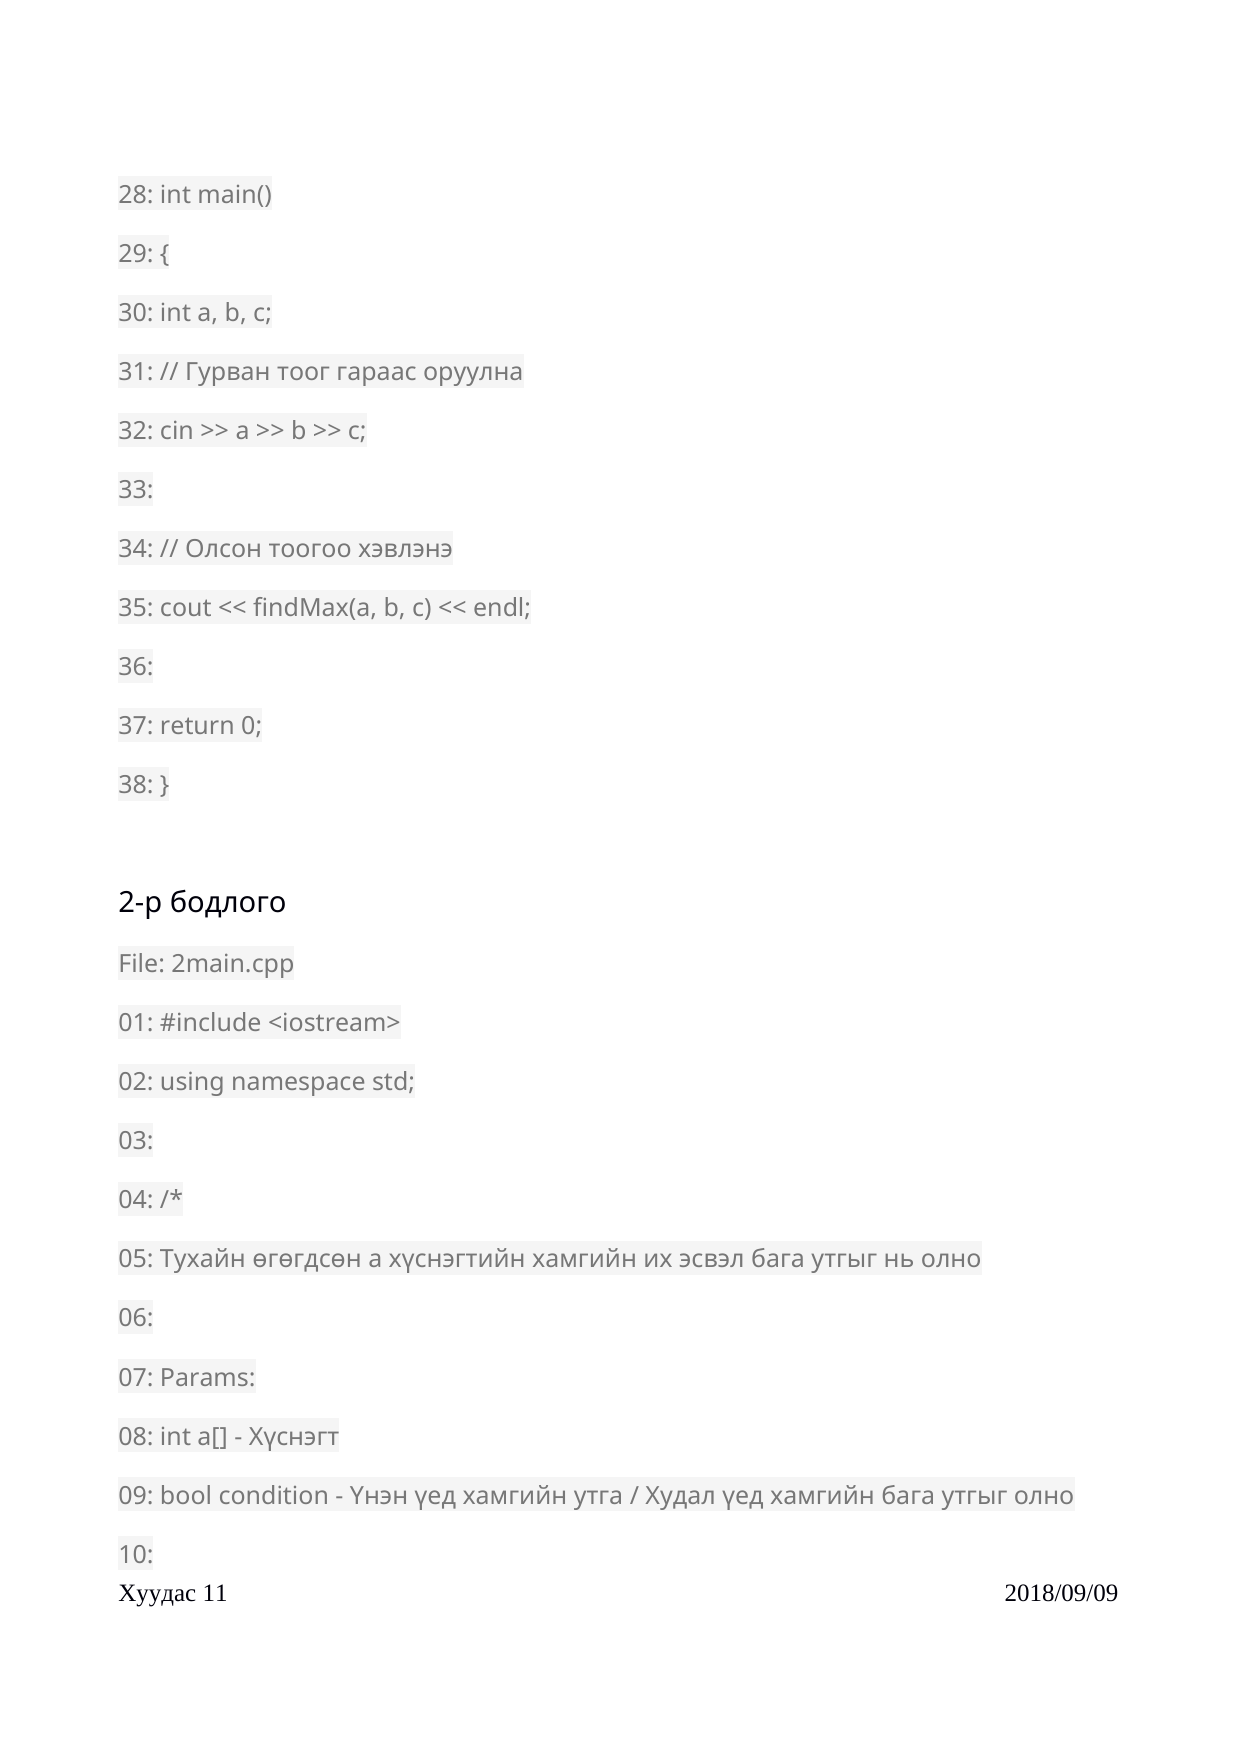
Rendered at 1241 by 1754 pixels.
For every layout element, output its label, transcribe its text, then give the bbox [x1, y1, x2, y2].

text 38: } [118, 767, 1122, 801]
text 02: using namespace std; [118, 1064, 1122, 1098]
text 32: cin >> a >> b >> c; [118, 413, 1122, 447]
text File: 2main.cpp [118, 946, 1122, 980]
text 01: #include <iostream> [118, 1005, 1122, 1039]
text 07: Params: [118, 1359, 1122, 1393]
text 03: [118, 1123, 1122, 1157]
text 36: [118, 649, 1122, 683]
text 35: cout << findMax(a, b, c) << endl; [118, 590, 1122, 624]
text 37: return 0; [118, 708, 1122, 742]
text 09: bool condition - Үнэн үед хамгийн утга / Худал үед хамгийн бага утгыг олно [118, 1477, 1122, 1511]
text 05: Тухайн өгөгдсөн а хүснэгтийн хамгийн их эсвэл бага утгыг нь олно [118, 1241, 1122, 1275]
text 2-р бодлого [118, 881, 1122, 921]
text 04: /* [118, 1182, 1122, 1216]
text 30: int a, b, c; [118, 294, 1122, 328]
text 10: [118, 1536, 1122, 1570]
text 29: { [118, 235, 1122, 269]
text 34: // Олсон тоогоо хэвлэнэ [118, 531, 1122, 565]
text 28: int main() [118, 176, 1122, 210]
text 06: [118, 1300, 1122, 1334]
text 33: [118, 472, 1122, 506]
text 08: int a[] - Хүснэгт [118, 1418, 1122, 1452]
text 31: // Гурван тоог гараас оруулна [118, 353, 1122, 388]
